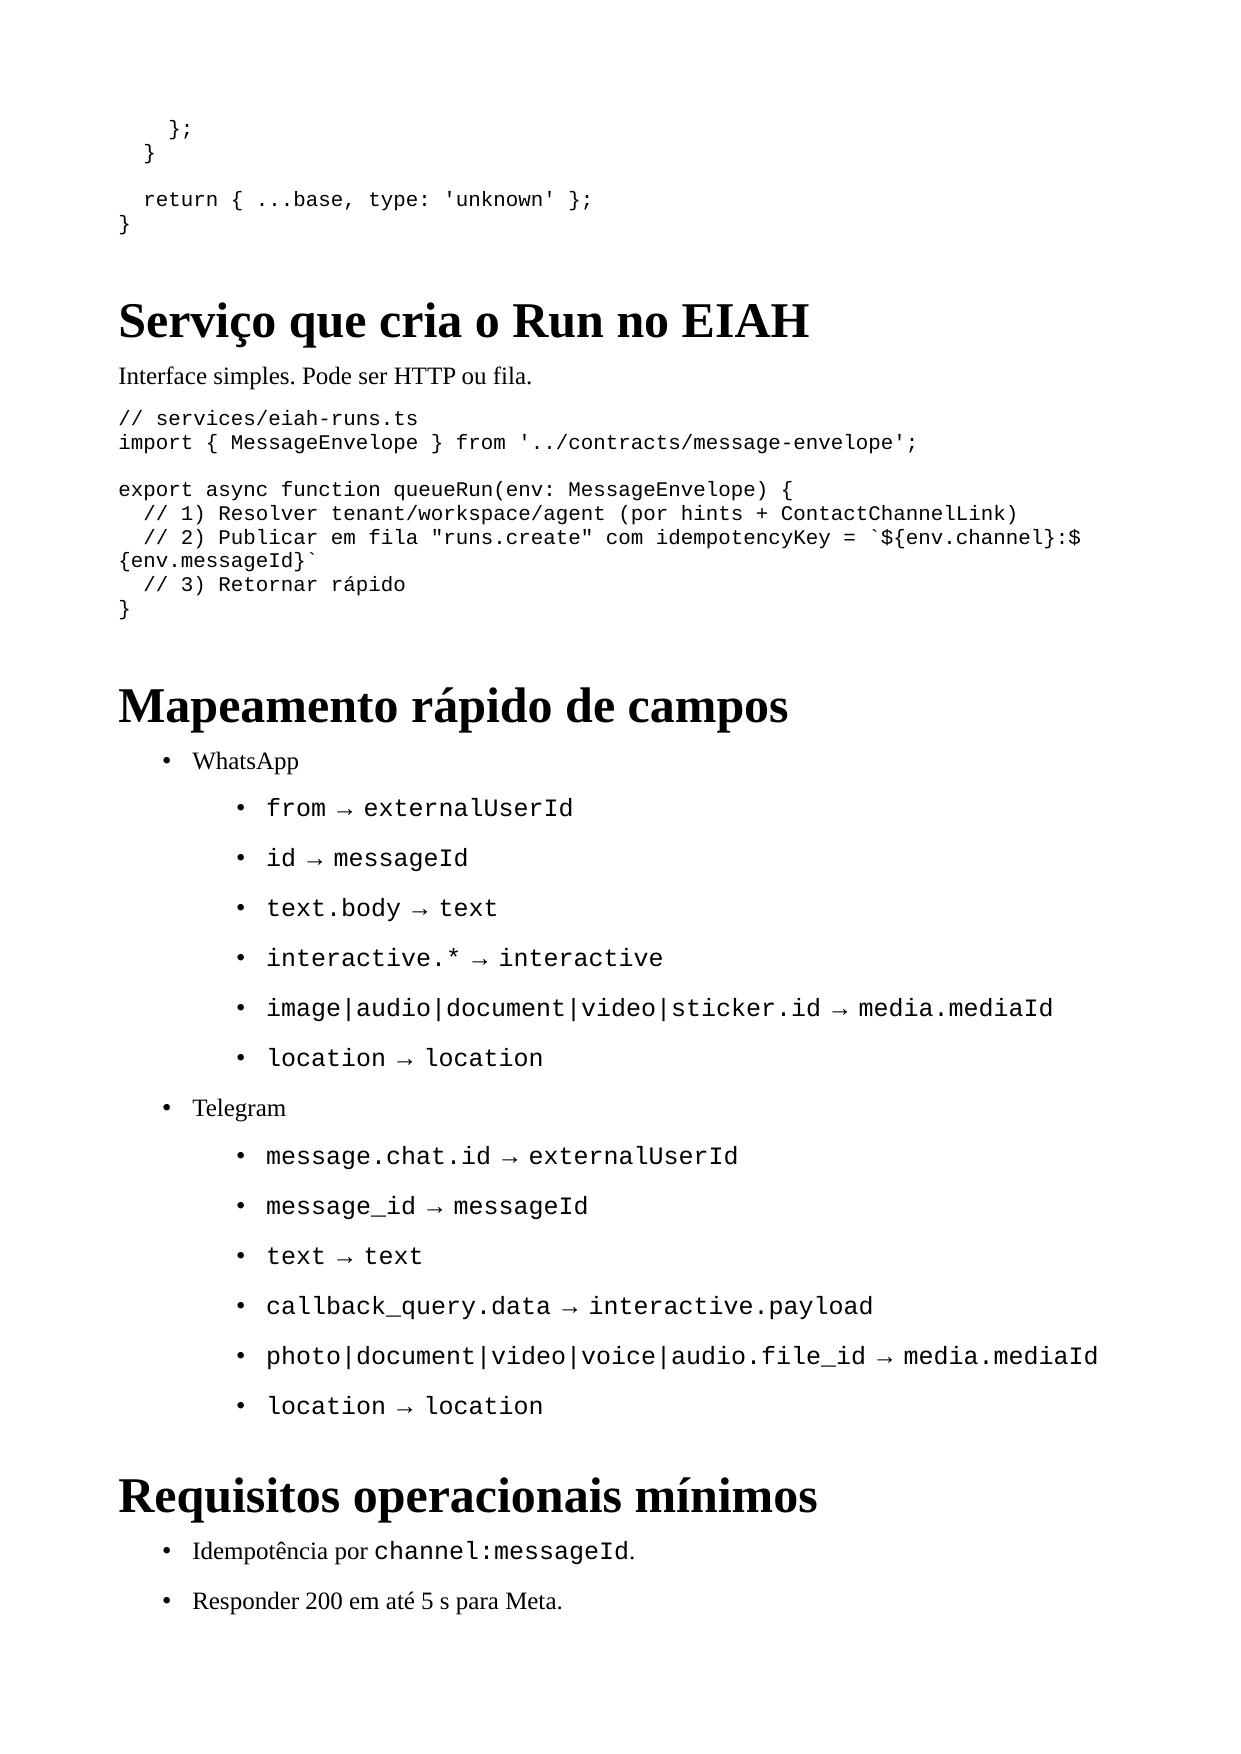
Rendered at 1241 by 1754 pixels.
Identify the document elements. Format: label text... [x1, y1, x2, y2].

text export async function queueRun(env: MessageEnvelope) { [118, 479, 1122, 503]
text return { ...base, type: 'unknown' }; [118, 189, 1122, 213]
list location → location [236, 1043, 1122, 1074]
list image|audio|document|video|sticker.id → media.mediaId [236, 993, 1122, 1024]
subtitle Requisitos operacionais mínimos [118, 1466, 1122, 1523]
list WhatsApp [162, 746, 1122, 774]
subtitle Serviço que cria o Run no EIAH [118, 291, 1122, 348]
list photo|document|video|voice|audio.file_id → media.mediaId [236, 1341, 1122, 1372]
text // 3) Retornar rápido [118, 574, 1122, 598]
list callback_query.data → interactive.payload [236, 1291, 1122, 1322]
text // 2) Publicar em fila "runs.create" com idempotencyKey = `${env.channel}:${env.messageId}` [118, 527, 1122, 574]
text // 1) Resolver tenant/workspace/agent (por hints + ContactChannelLink) [118, 503, 1122, 527]
text } [118, 142, 1122, 165]
list text.body → text [236, 893, 1122, 924]
list interactive.* → interactive [236, 943, 1122, 974]
list Responder 200 em até 5 s para Meta. [162, 1586, 1122, 1615]
text }; [118, 118, 1122, 142]
text // services/eiah-runs.ts [118, 408, 1122, 432]
text } [118, 213, 1122, 236]
list id → messageId [236, 843, 1122, 874]
list Telegram [162, 1093, 1122, 1122]
text import { MessageEnvelope } from '../contracts/message-envelope'; [118, 432, 1122, 456]
list location → location [236, 1391, 1122, 1422]
list text → text [236, 1241, 1122, 1272]
list message_id → messageId [236, 1191, 1122, 1222]
list from → externalUserId [236, 793, 1122, 824]
text } [118, 598, 1122, 621]
list message.chat.id → externalUserId [236, 1141, 1122, 1172]
subtitle Mapeamento rápido de campos [118, 676, 1122, 733]
list Idempotência por channel:messageId. [162, 1536, 1122, 1567]
text Interface simples. Pode ser HTTP ou fila. [118, 361, 1122, 389]
